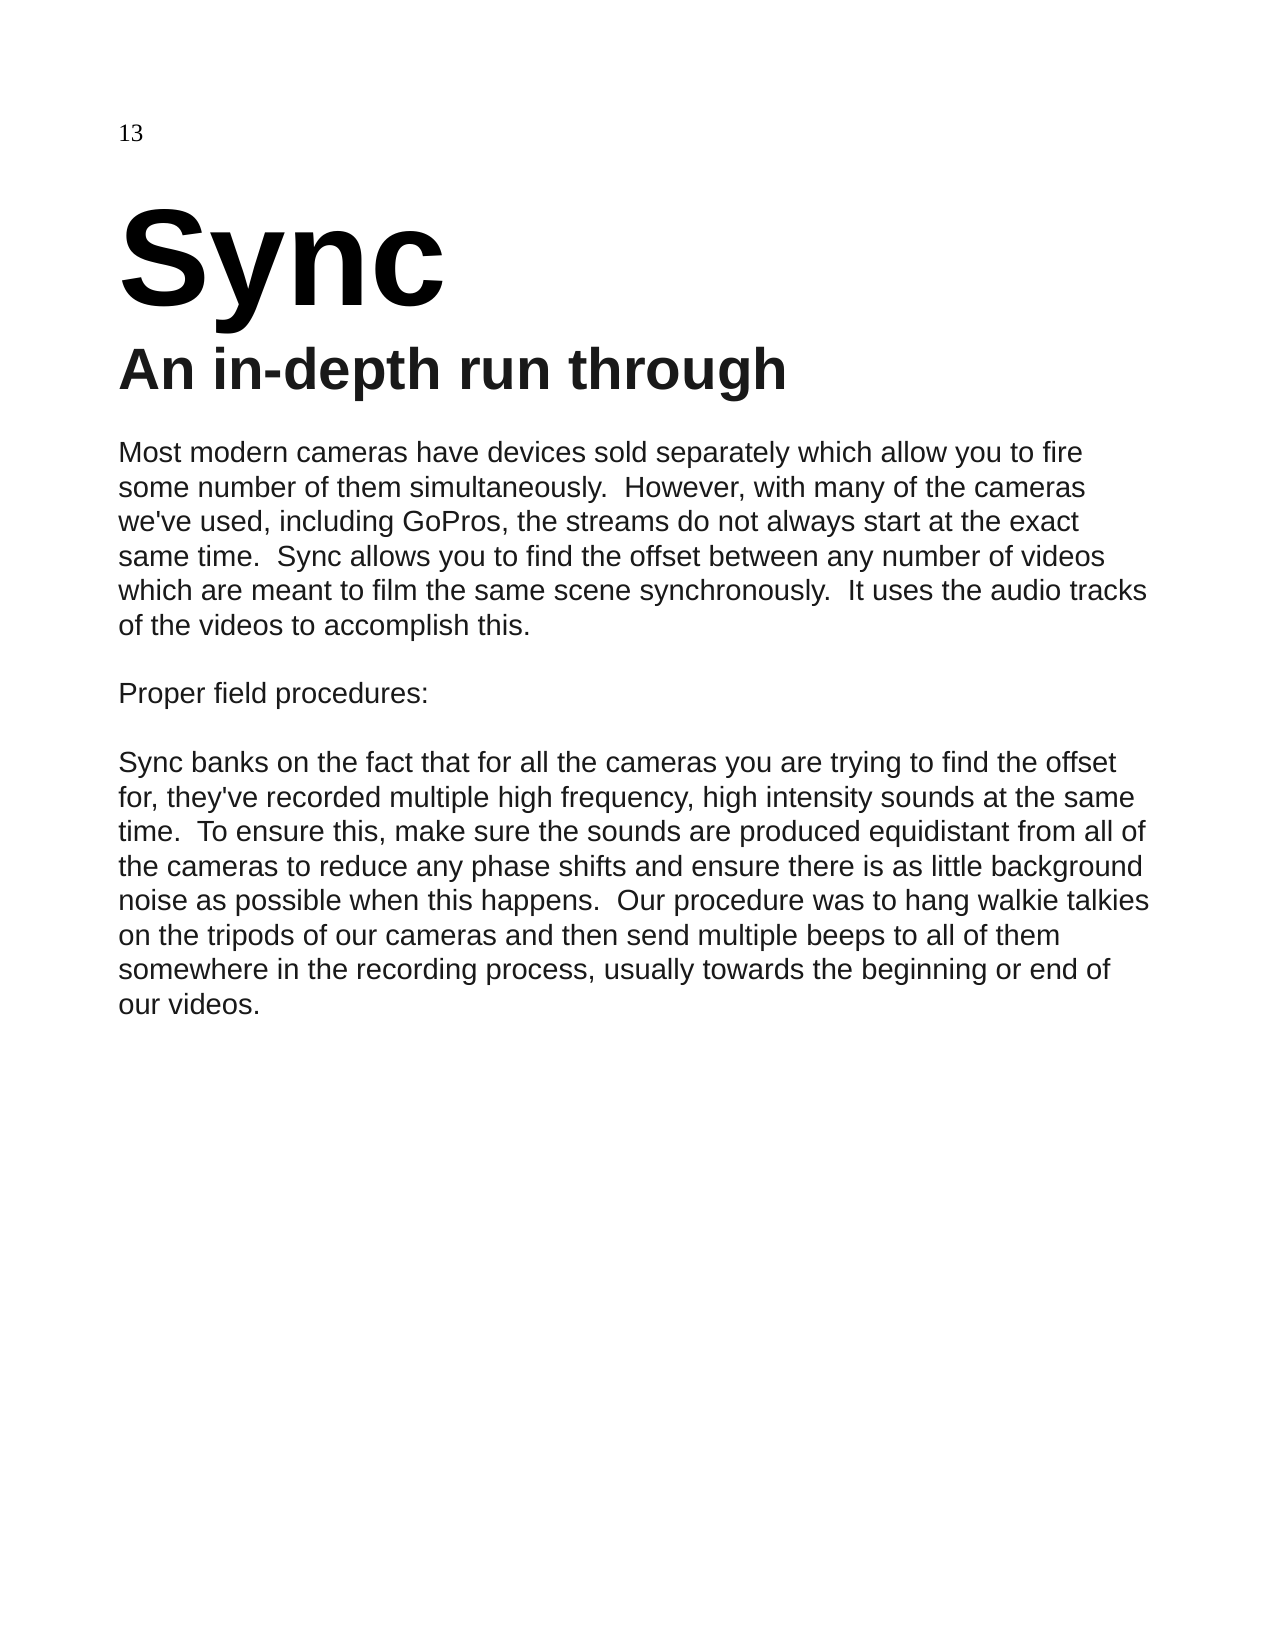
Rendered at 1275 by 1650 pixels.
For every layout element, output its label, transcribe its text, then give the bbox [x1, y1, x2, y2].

text Sync [118, 176, 1157, 334]
text Proper field procedures: [118, 676, 1157, 711]
text An in-depth run through [118, 334, 1157, 402]
text Most modern cameras have devices sold separately which allow you to fire some number of them simultaneously. However, with many of the cameras we've used, including GoPros, the streams do not always start at the exact same time. Sync allows you to find the offset between any number of videos which are meant to film the same scene synchronously. It uses the audio tracks of the videos to accomplish this. [118, 435, 1157, 642]
text Sync banks on the fact that for all the cameras you are trying to find the offset for, they've recorded multiple high frequency, high intensity sounds at the same time. To ensure this, make sure the sounds are produced equidistant from all of the cameras to reduce any phase shifts and ensure there is as little background noise as possible when this happens. Our procedure was to hang walkie talkies on the tripods of our cameras and then send multiple beeps to all of them somewhere in the recording process, usually towards the beginning or end of our videos. [118, 745, 1157, 1021]
